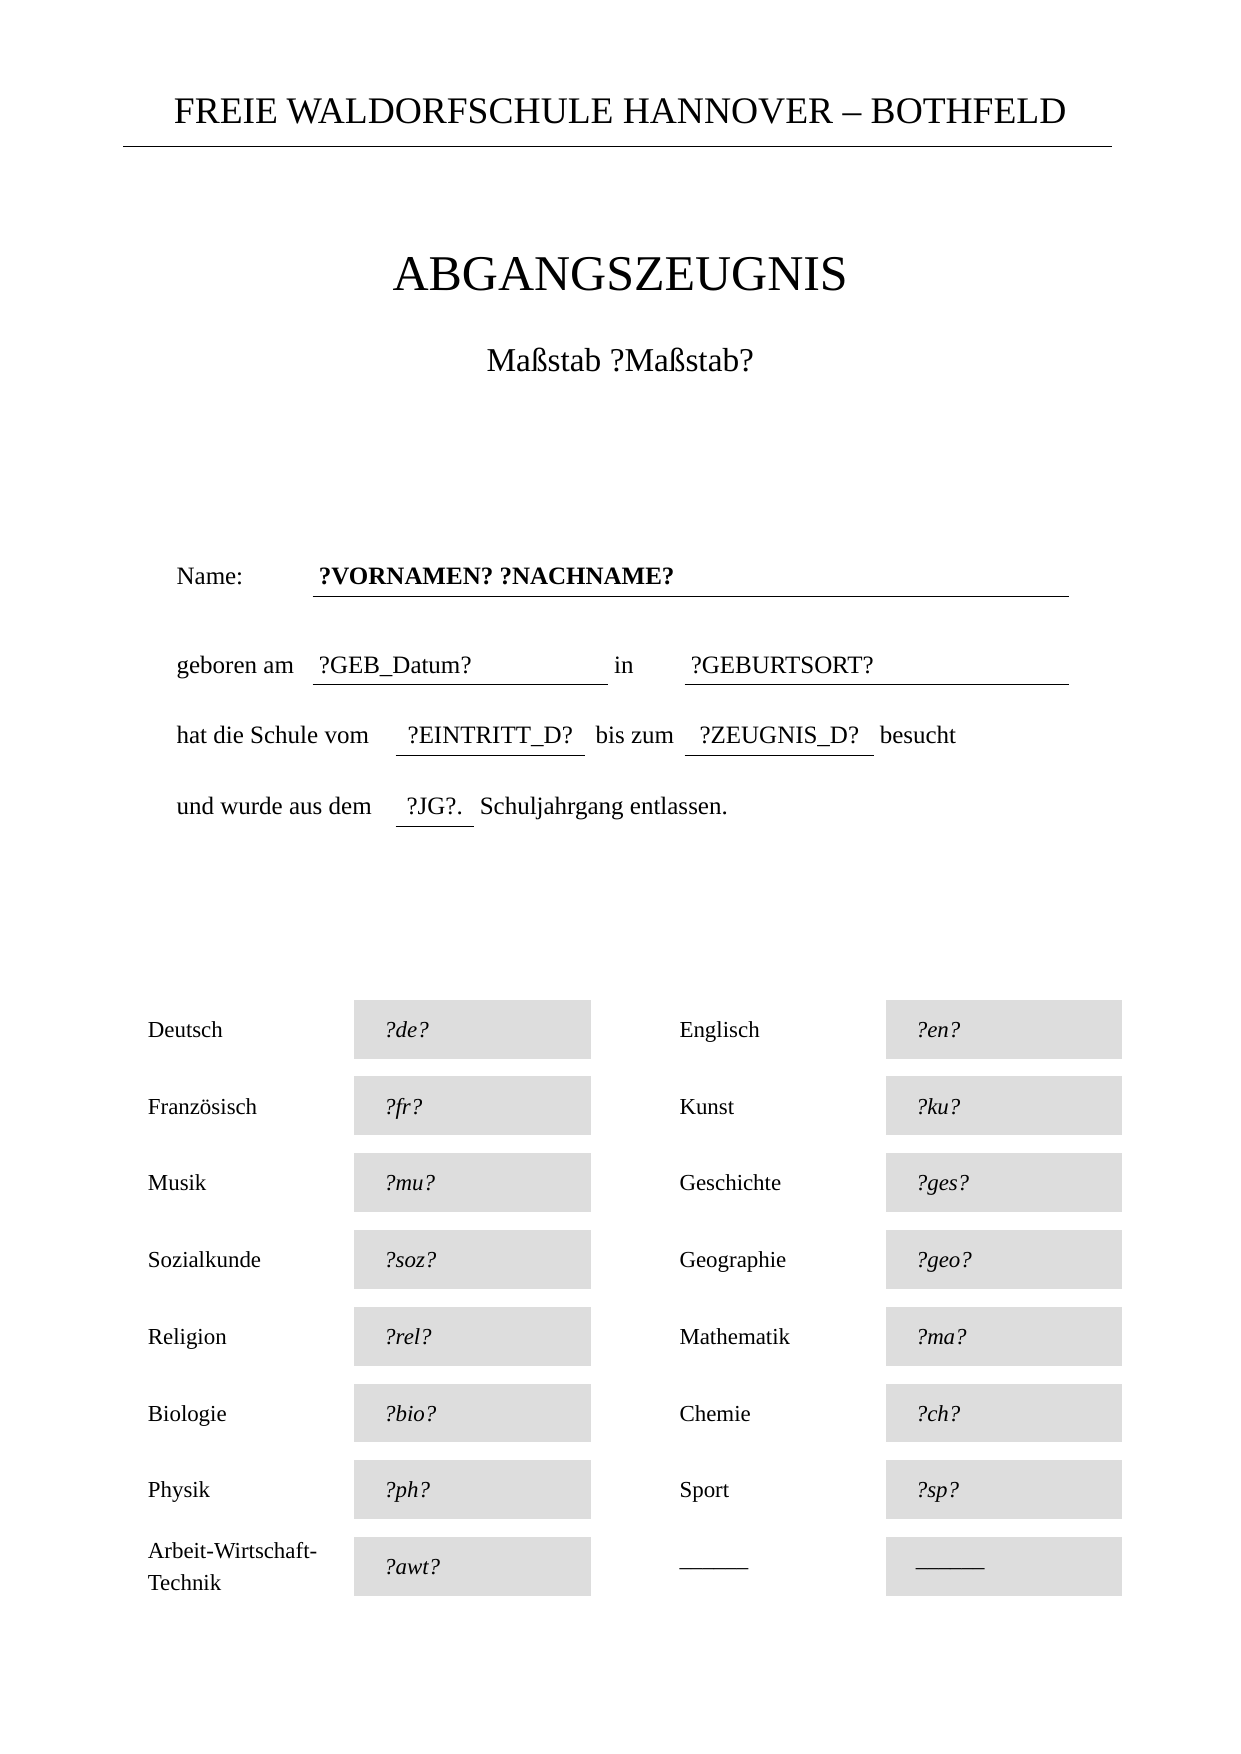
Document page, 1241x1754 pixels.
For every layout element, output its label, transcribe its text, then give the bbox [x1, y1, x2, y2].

table_cell [591, 1135, 650, 1153]
table_cell [591, 1537, 650, 1596]
table_cell [354, 1059, 591, 1076]
table_cell [886, 1443, 1122, 1460]
table_cell ?geo? [886, 1230, 1122, 1289]
table_cell ?fr? [354, 1076, 591, 1135]
text Maßstab ?Maßstab? [118, 340, 1122, 378]
table_cell [354, 1289, 591, 1307]
text FREIE WALDORFSCHULE HANNOVER – BOTHFELD [118, 88, 1122, 132]
table_header ?VORNAMEN? ?NACHNAME? [313, 531, 1069, 596]
table_cell ?EINTRITT_D? [396, 685, 584, 755]
table_cell [591, 1230, 650, 1289]
table_header Englisch [650, 1000, 886, 1059]
table_cell bis zum [585, 684, 684, 755]
table_cell Mathematik [650, 1307, 886, 1366]
table_cell [886, 1366, 1122, 1383]
table_header Deutsch [118, 1000, 354, 1059]
table_cell Französisch [118, 1076, 354, 1135]
table_cell [886, 1059, 1122, 1076]
table_cell Schuljahrgang entlassen. [474, 755, 1069, 826]
table_cell [886, 1289, 1122, 1307]
table_cell besucht [874, 685, 1069, 755]
table_cell ?sp? [886, 1460, 1122, 1519]
table_cell Chemie [650, 1384, 886, 1442]
table_cell [591, 1519, 650, 1537]
table_cell [886, 1519, 1122, 1537]
table_cell [650, 1212, 886, 1230]
table_cell ?awt? [354, 1537, 591, 1596]
table_cell ?ma? [886, 1307, 1122, 1366]
table_cell Biologie [118, 1384, 354, 1442]
table_cell Arbeit-Wirtschaft-Technik [118, 1537, 354, 1596]
table_cell geboren am [171, 596, 313, 684]
table_cell [591, 1307, 650, 1366]
table_cell Sozialkunde [118, 1230, 354, 1289]
table_cell [886, 1212, 1122, 1230]
table_cell [118, 1059, 354, 1076]
table_cell Geschichte [650, 1153, 886, 1212]
table_cell [591, 1443, 650, 1460]
table_cell ?soz? [354, 1230, 591, 1289]
table_cell Musik [118, 1153, 354, 1212]
table_header [591, 1000, 650, 1059]
table_cell [591, 1384, 650, 1442]
table_cell [118, 1366, 354, 1383]
table_cell Kunst [650, 1076, 886, 1135]
table_cell ?mu? [354, 1153, 591, 1212]
table_cell [591, 1460, 650, 1519]
table_cell [591, 1366, 650, 1383]
table_cell Geographie [650, 1230, 886, 1289]
table_cell Sport [650, 1460, 886, 1519]
table_cell in [608, 597, 684, 684]
table_cell ?ph? [354, 1460, 591, 1519]
table_cell ?ch? [886, 1384, 1122, 1442]
table_cell ?ges? [886, 1153, 1122, 1212]
table_cell [118, 1519, 354, 1537]
table_cell [118, 1289, 354, 1307]
table_cell [650, 1135, 886, 1153]
table_header ?en? [886, 1000, 1122, 1059]
table_cell ?ku? [886, 1076, 1122, 1135]
table_cell [650, 1289, 886, 1307]
table_cell [354, 1135, 591, 1153]
table_cell ?GEBURTSORT? [685, 597, 1069, 684]
table_cell ?rel? [354, 1307, 591, 1366]
table_cell ?bio? [354, 1384, 591, 1442]
table_header Name: [171, 531, 313, 596]
table_cell [118, 1443, 354, 1460]
table_cell ?JG?. [396, 756, 474, 826]
table_cell Religion [118, 1307, 354, 1366]
table_cell [354, 1212, 591, 1230]
table_cell Physik [118, 1460, 354, 1519]
table_cell ?GEB_Datum? [313, 597, 608, 684]
table_cell [591, 1153, 650, 1212]
subtitle ABGANGSZEUGNIS [118, 244, 1122, 302]
table_cell [650, 1443, 886, 1460]
table_cell [650, 1059, 886, 1076]
table_cell [591, 1212, 650, 1230]
table_cell hat die Schule vom [171, 684, 396, 755]
table_cell [118, 1212, 354, 1230]
table_cell und wurde aus dem [171, 755, 396, 826]
table_cell [650, 1366, 886, 1383]
table_cell [650, 1519, 886, 1537]
table_header ?de? [354, 1000, 591, 1059]
table_cell [354, 1366, 591, 1383]
table_cell [886, 1135, 1122, 1153]
table_cell [354, 1519, 591, 1537]
table_cell [591, 1076, 650, 1135]
table_cell [118, 1135, 354, 1153]
table_cell –––––– [886, 1537, 1122, 1596]
table_cell [591, 1059, 650, 1076]
table_cell [354, 1443, 591, 1460]
table_cell ?ZEUGNIS_D? [685, 685, 873, 755]
table_cell [591, 1289, 650, 1307]
table_cell –––––– [650, 1537, 886, 1596]
